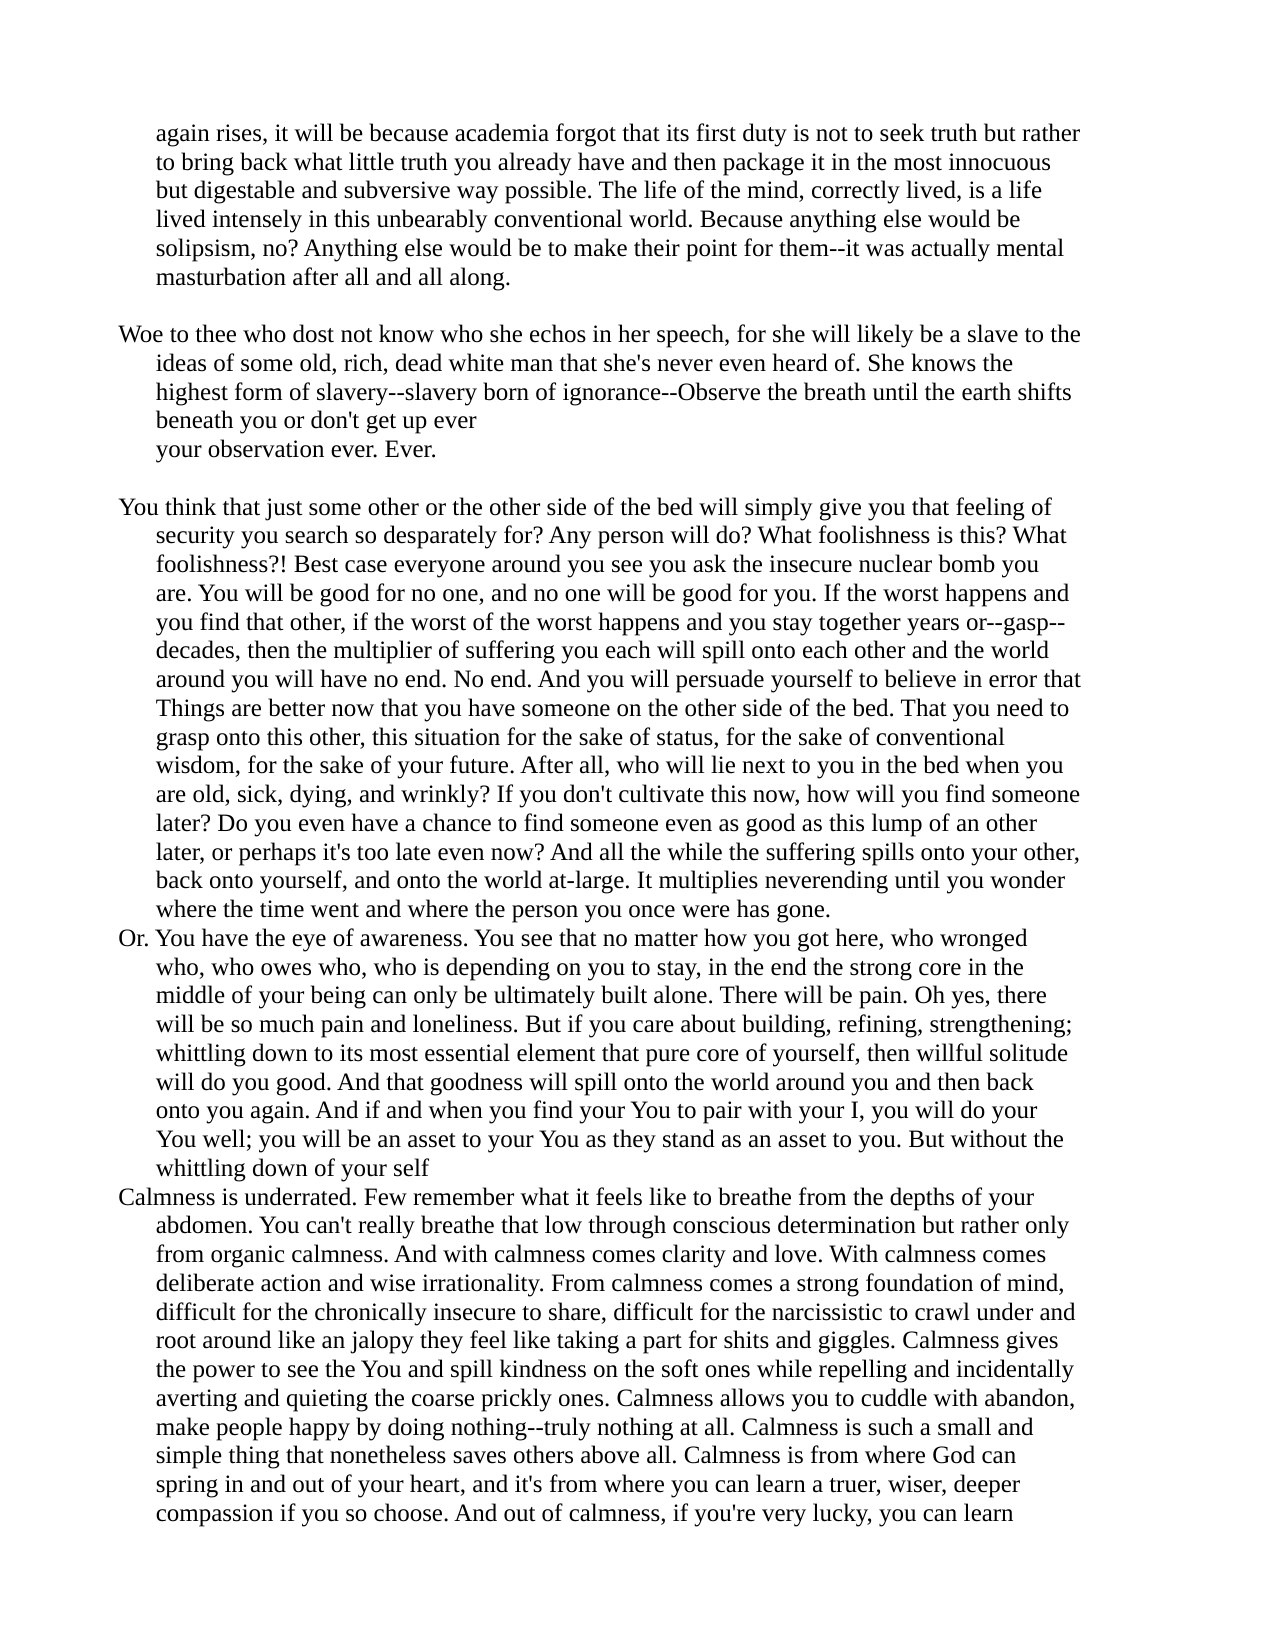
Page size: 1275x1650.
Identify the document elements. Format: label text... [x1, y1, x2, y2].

text You think that just some other or the other side of the bed will simply give you that feeling of security you search so desparately for? Any person will do? What foolishness is this? What foolishness?! Best case everyone around you see you ask the insecure nuclear bomb you are. You will be good for no one, and no one will be good for you. If the worst happens and you find that other, if the worst of the worst happens and you stay together years or--gasp--decades, then the multiplier of suffering you each will spill onto each other and the world around you will have no end. No end. And you will persuade yourself to believe in error that Things are better now that you have someone on the other side of the bed. That you need to grasp onto this other, this situation for the sake of status, for the sake of conventional wisdom, for the sake of your future. After all, who will lie next to you in the bed when you are old, sick, dying, and wrinkly? If you don't cultivate this now, how will you find someone later? Do you even have a chance to find someone even as good as this lump of an other later, or perhaps it's too late even now? And all the while the suffering spills onto your other, back onto yourself, and onto the world at-large. It multiplies neverending until you wonder where the time went and where the person you once were has gone. [118, 492, 1082, 923]
text again rises, it will be because academia forgot that its first duty is not to seek truth but rather to bring back what little truth you already have and then package it in the most innocuous but digestable and subversive way possible. The life of the mind, correctly lived, is a life lived intensely in this unbearably conventional world. Because anything else would be solipsism, no? Anything else would be to make their point for them--it was actually mental masturbation after all and all along. [118, 118, 1082, 291]
text Or. You have the eye of awareness. You see that no matter how you got here, who wronged who, who owes who, who is depending on you to stay, in the end the strong core in the middle of your being can only be ultimately built alone. There will be pain. Oh yes, there will be so much pain and loneliness. But if you care about building, refining, strengthening; whittling down to its most essential element that pure core of yourself, then willful solitude will do you good. And that goodness will spill onto the world around you and then back onto you again. And if and when you find your You to pair with your I, you will do your You well; you will be an asset to your You as they stand as an asset to you. But without the whittling down of your self [118, 923, 1082, 1182]
text your observation ever. Ever. [118, 434, 1082, 463]
text Calmness is underrated. Few remember what it feels like to breathe from the depths of your abdomen. You can't really breathe that low through conscious determination but rather only from organic calmness. And with calmness comes clarity and love. With calmness comes deliberate action and wise irrationality. From calmness comes a strong foundation of mind, difficult for the chronically insecure to share, difficult for the narcissistic to crawl under and root around like an jalopy they feel like taking a part for shits and giggles. Calmness gives the power to see the You and spill kindness on the soft ones while repelling and incidentally averting and quieting the coarse prickly ones. Calmness allows you to cuddle with abandon, make people happy by doing nothing--truly nothing at all. Calmness is such a small and simple thing that nonetheless saves others above all. Calmness is from where God can spring in and out of your heart, and it's from where you can learn a truer, wiser, deeper compassion if you so choose. And out of calmness, if you're very lucky, you can learn [118, 1182, 1082, 1527]
text Woe to thee who dost not know who she echos in her speech, for she will likely be a slave to the ideas of some old, rich, dead white man that she's never even heard of. She knows the highest form of slavery--slavery born of ignorance--Observe the breath until the earth shifts beneath you or don't get up ever [118, 319, 1082, 434]
